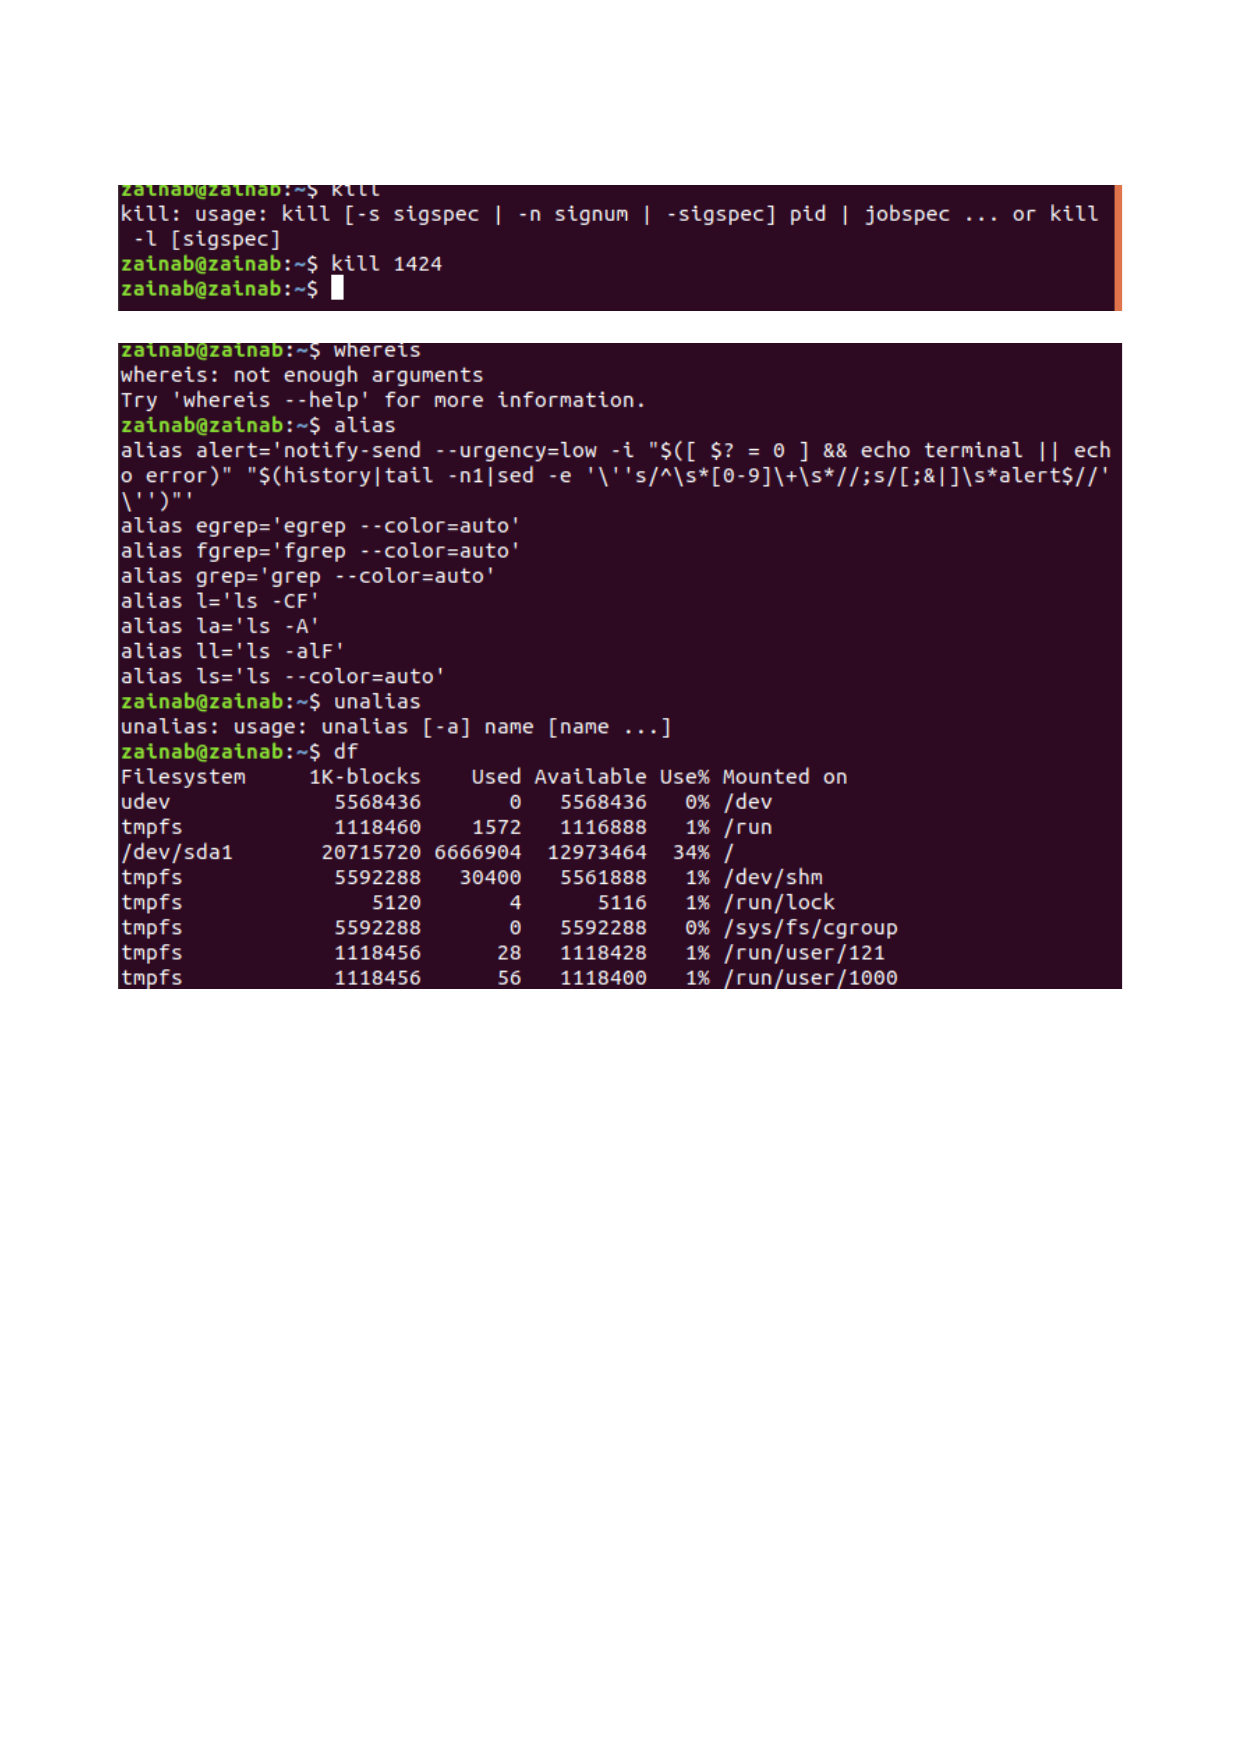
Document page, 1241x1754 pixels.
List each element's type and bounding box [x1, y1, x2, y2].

picture [118, 185, 1123, 311]
picture [118, 343, 1123, 989]
